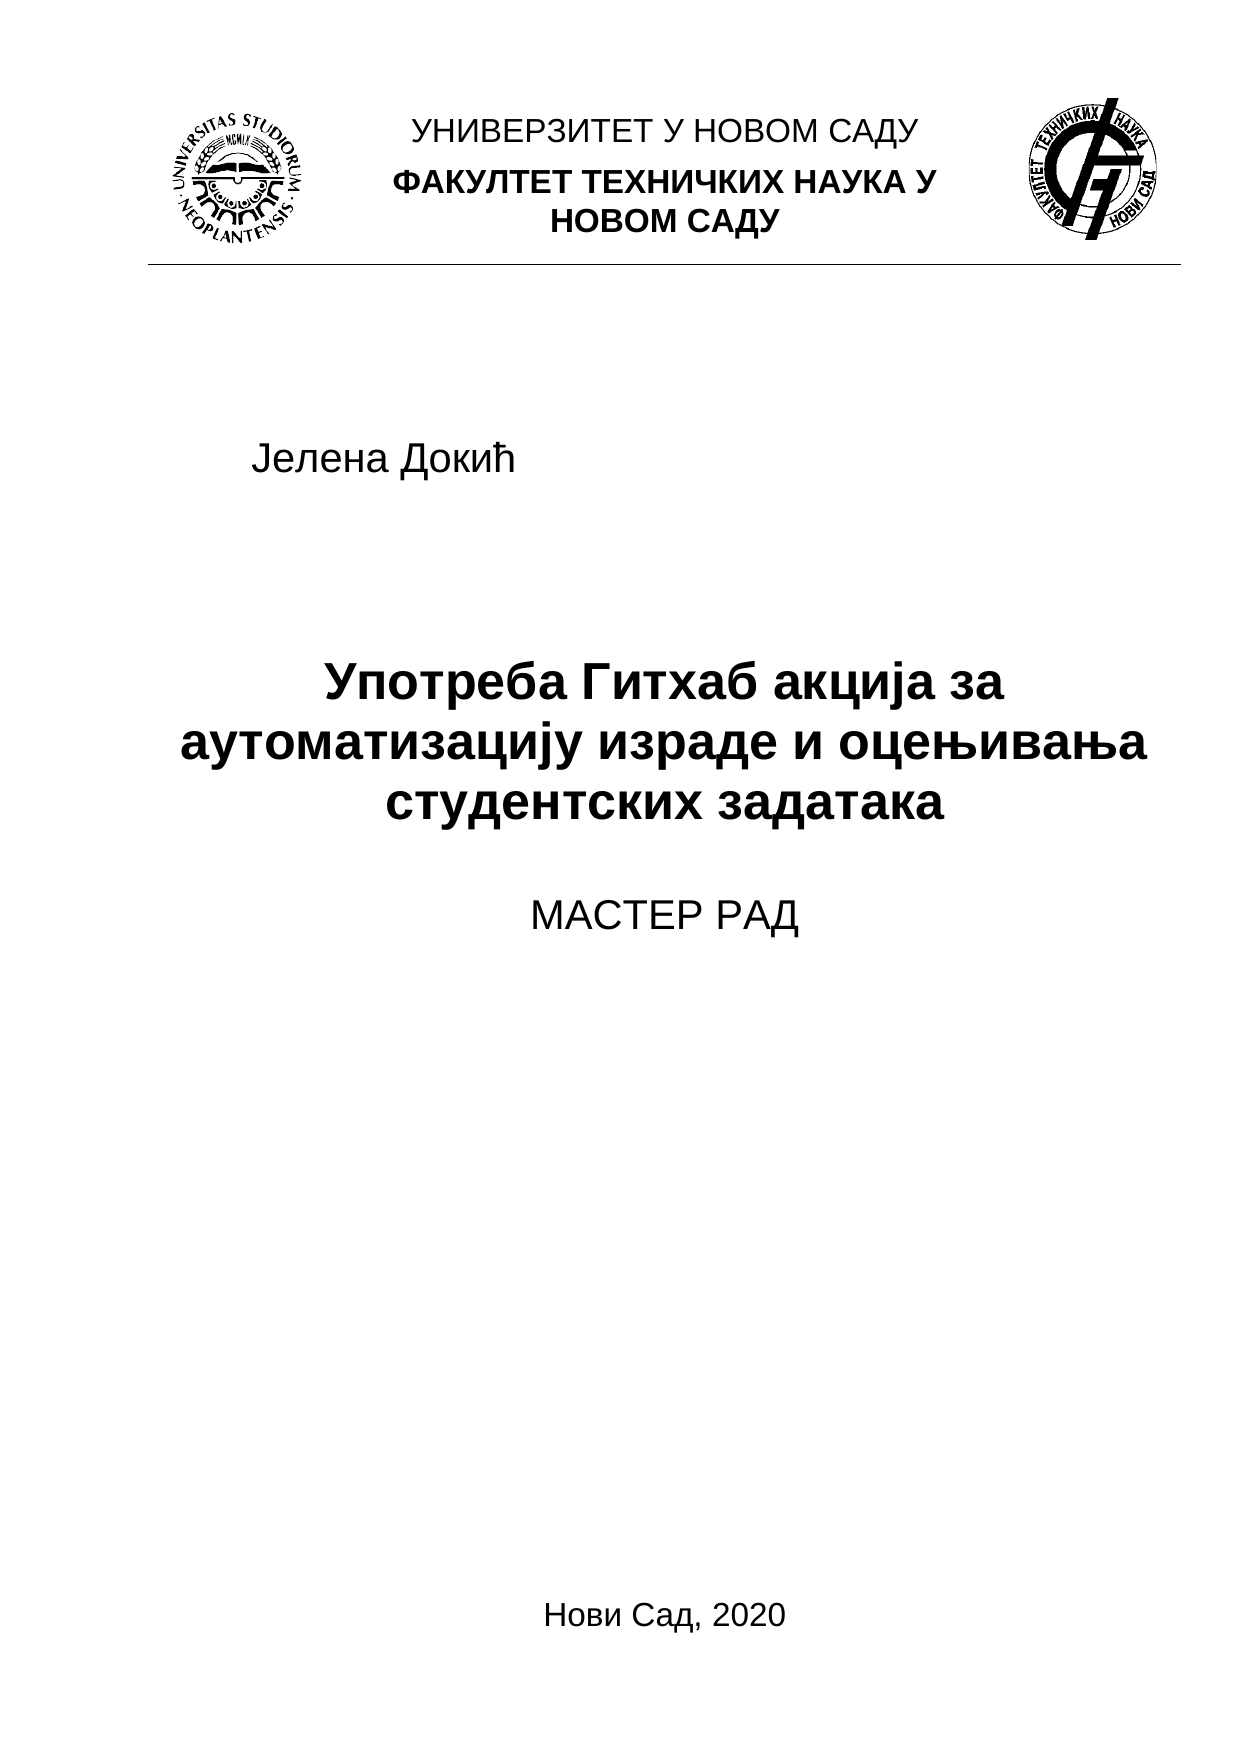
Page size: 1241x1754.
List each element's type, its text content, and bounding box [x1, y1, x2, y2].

text Јелена Докић [251, 434, 1181, 482]
text Нови Сад, 2020 [148, 1595, 1181, 1633]
picture [1028, 98, 1157, 240]
table_header УНИВЕРЗИТЕТ У НОВОМ САДУ ФАКУЛТЕТ ТЕХНИЧКИХ НАУКА У НОВОМ САДУ [325, 87, 1004, 264]
text МАСТЕР РАД [148, 891, 1181, 938]
text Употреба Гитхаб акција за аутоматизацију израде и оцењивања студентских задатака [148, 651, 1181, 830]
table_header [148, 87, 325, 264]
table_header [1004, 87, 1181, 264]
